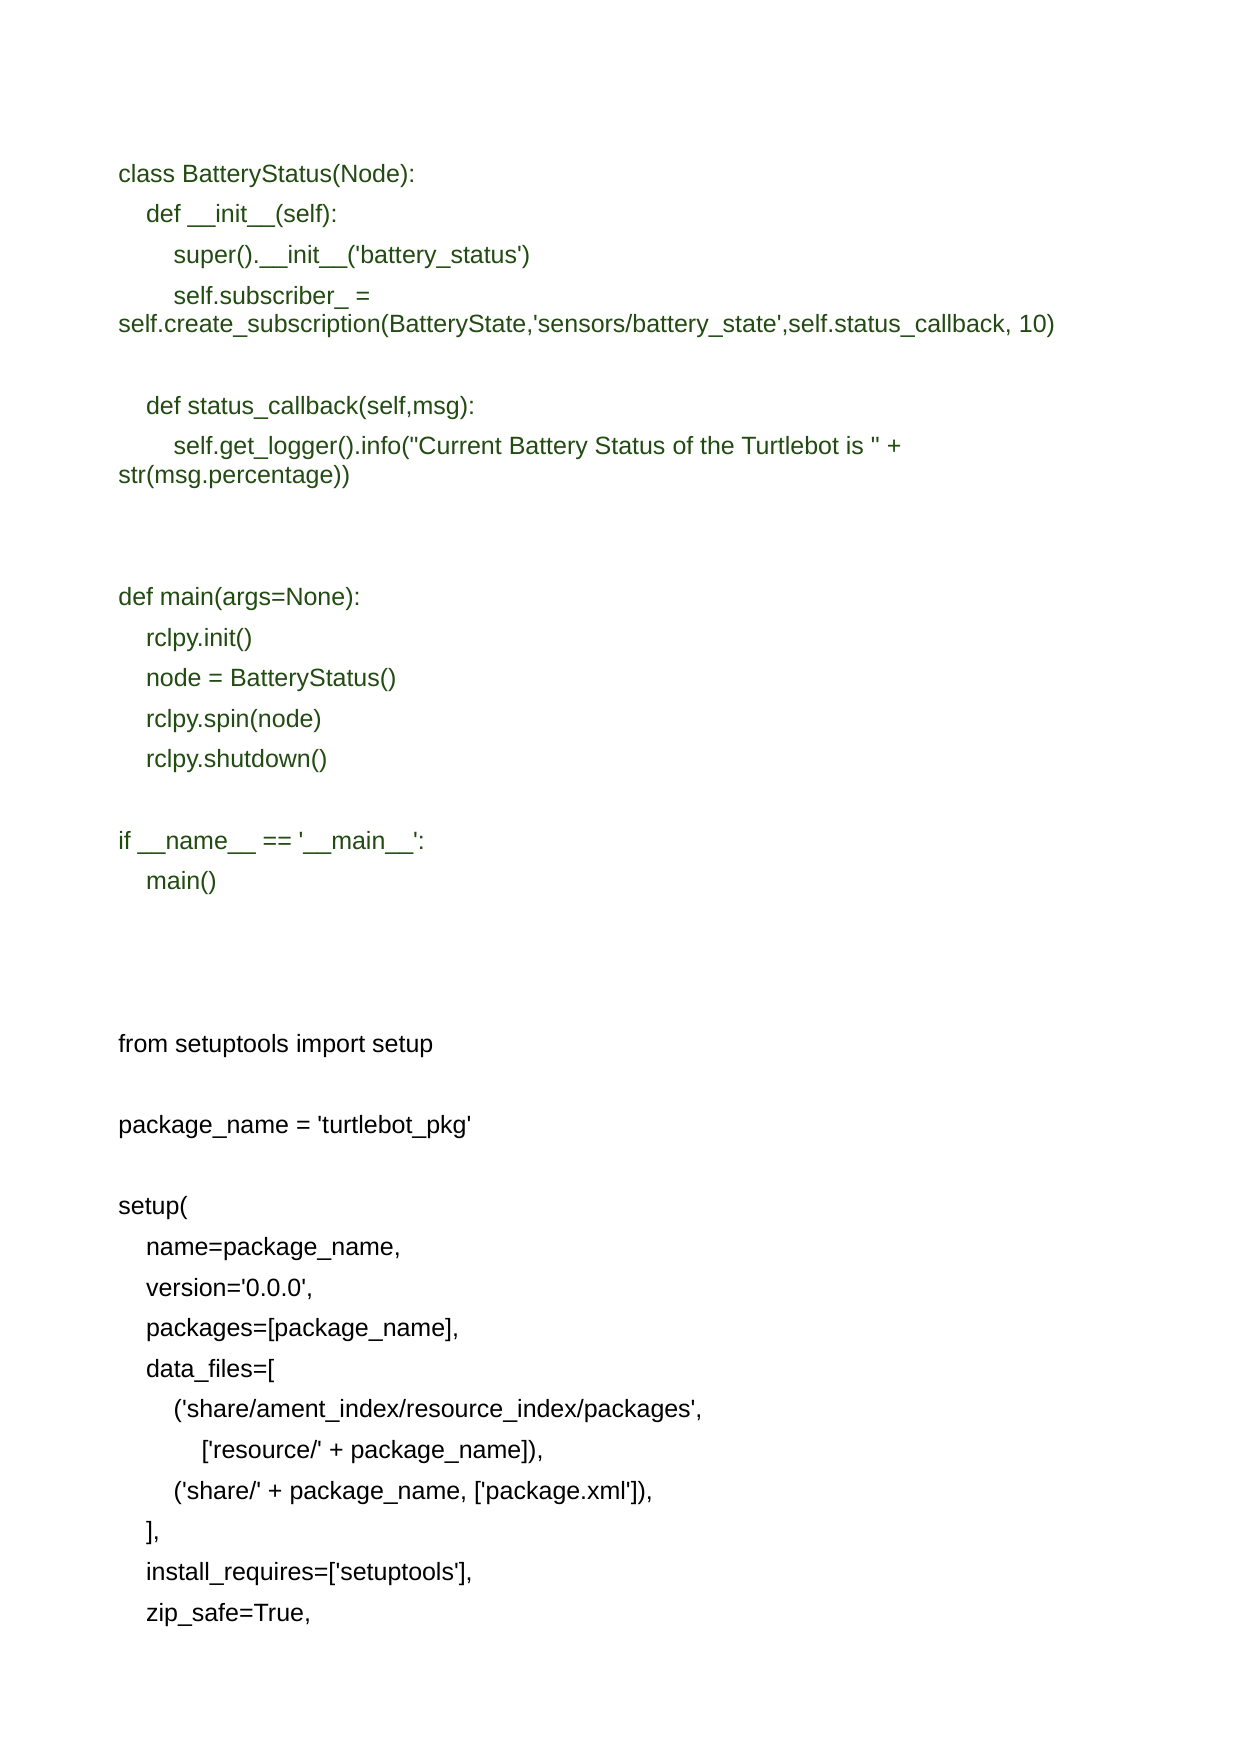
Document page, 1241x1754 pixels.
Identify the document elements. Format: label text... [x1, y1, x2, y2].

text package_name = 'turtlebot_pkg' [118, 1110, 1122, 1139]
text version='0.0.0', [118, 1272, 1122, 1301]
text rclpy.spin(node) [118, 704, 1122, 732]
text ('share/ament_index/resource_index/packages', [118, 1394, 1122, 1423]
text install_requires=['setuptools'], [118, 1557, 1122, 1586]
text class BatteryStatus(Node): [118, 159, 1122, 187]
text node = BatteryStatus() [118, 663, 1122, 692]
text main() [118, 866, 1122, 895]
text rclpy.init() [118, 622, 1122, 651]
text super().__init__('battery_status') [118, 240, 1122, 269]
text setup( [118, 1191, 1122, 1220]
text def status_callback(self,msg): [118, 391, 1122, 419]
text ('share/' + package_name, ['package.xml']), [118, 1476, 1122, 1504]
text if __name__ == '__main__': [118, 826, 1122, 854]
text zip_safe=True, [118, 1597, 1122, 1626]
text self.subscriber_ = self.create_subscription(BatteryState,'sensors/battery_state',self.status_callback, 10) [118, 281, 1122, 338]
text from setuptools import setup [118, 1029, 1122, 1057]
text name=package_name, [118, 1232, 1122, 1261]
text ], [118, 1516, 1122, 1545]
text def __init__(self): [118, 199, 1122, 228]
text packages=[package_name], [118, 1313, 1122, 1342]
text rclpy.shutdown() [118, 744, 1122, 773]
text data_files=[ [118, 1354, 1122, 1382]
text self.get_logger().info("Current Battery Status of the Turtlebot is " + str(msg.percentage)) [118, 431, 1122, 489]
text ['resource/' + package_name]), [118, 1435, 1122, 1464]
text def main(args=None): [118, 582, 1122, 611]
